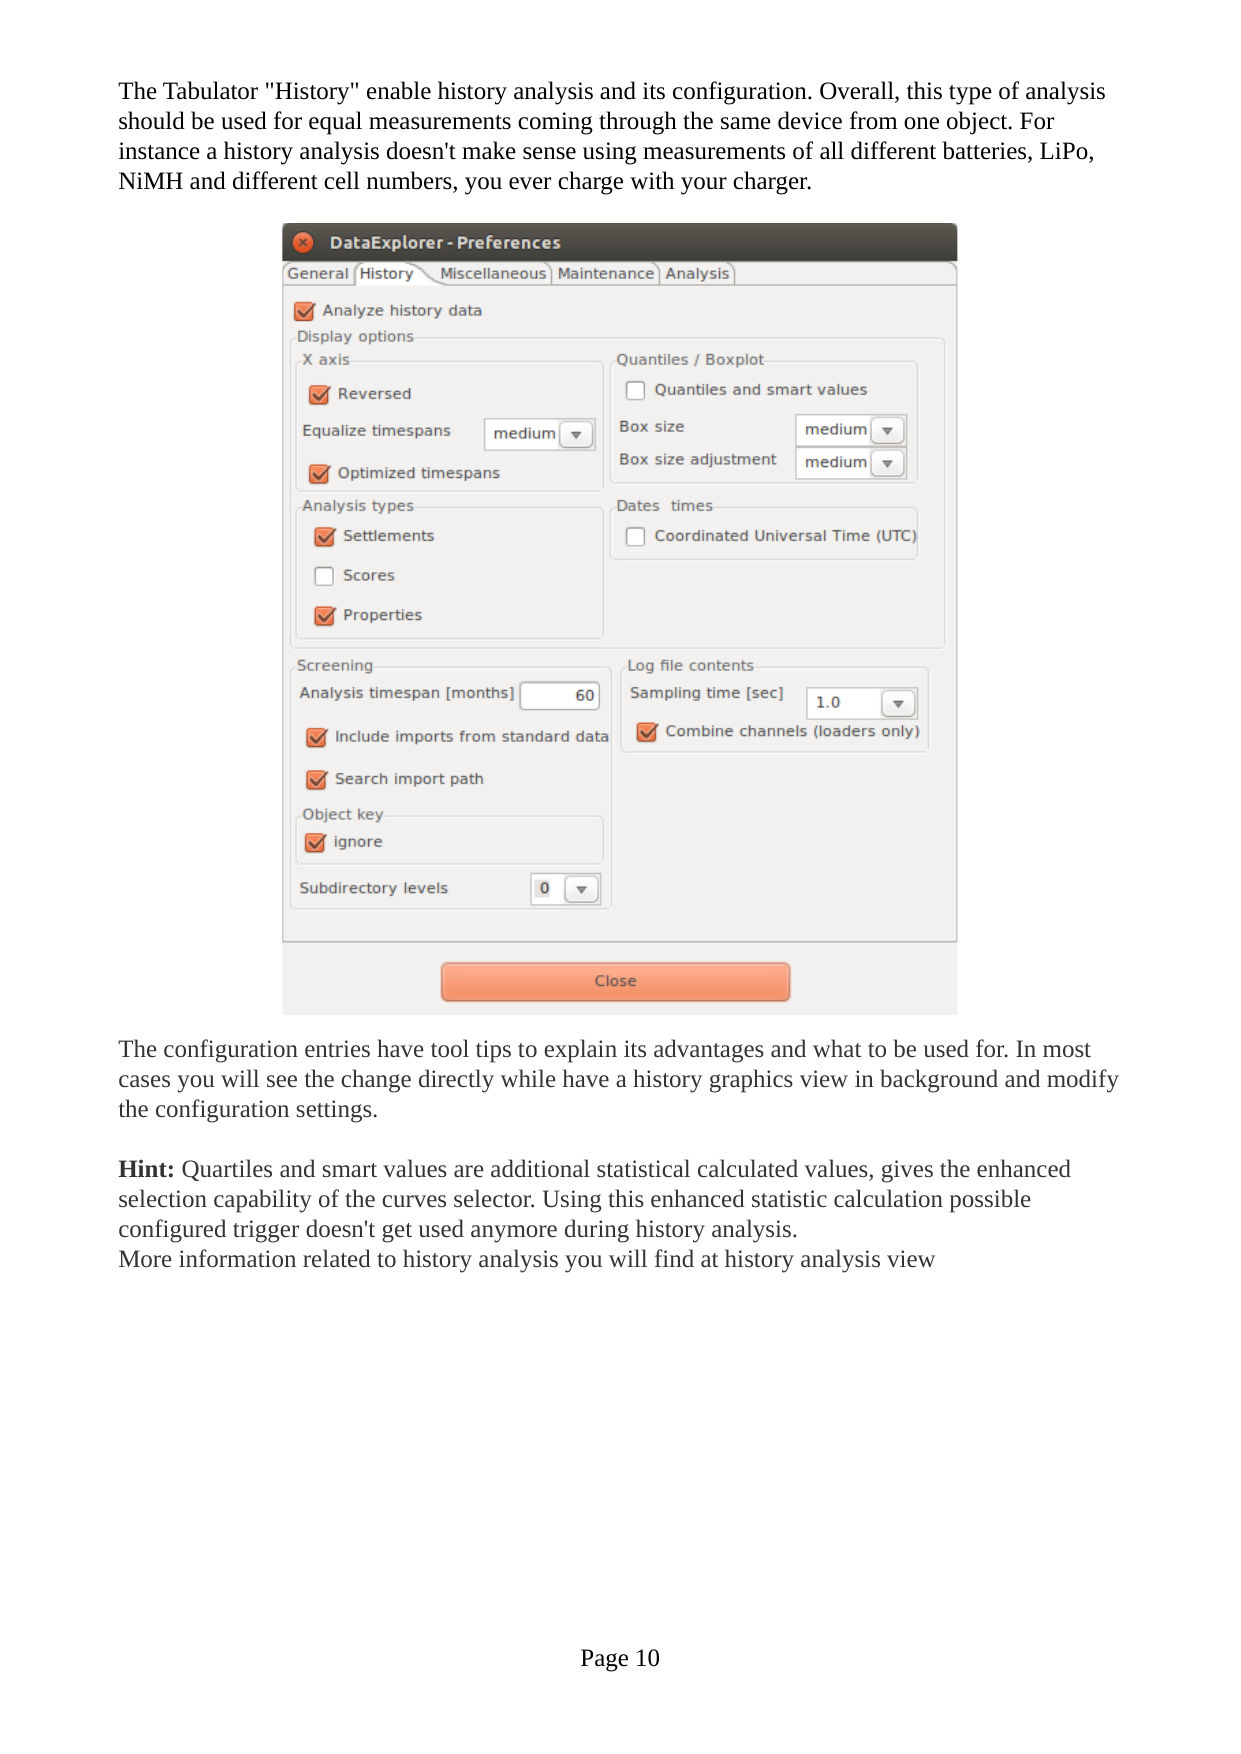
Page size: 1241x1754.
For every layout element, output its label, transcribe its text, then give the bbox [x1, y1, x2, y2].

text Hint: Quartiles and smart values are additional statistical calculated values, gives the enhanced selection capability of the curves selector. Using this enhanced statistic calculation possible configured trigger doesn't get used anymore during history analysis. [118, 1152, 1122, 1242]
picture [282, 223, 958, 1015]
text The configuration entries have tool tips to explain its advantages and what to be used for. In most cases you will see the change directly while have a history graphics view in background and modify the configuration settings. [118, 1032, 1122, 1122]
text More information related to history analysis you will find at history analysis view [118, 1242, 1122, 1272]
text The Tabulator "History" enable history analysis and its configuration. Overall, this type of analysis should be used for equal measurements coming through the same device from one object. For instance a history analysis doesn't make sense using measurements of all different batteries, LiPo, NiMH and different cell numbers, you ever charge with your charger. [118, 75, 1122, 195]
